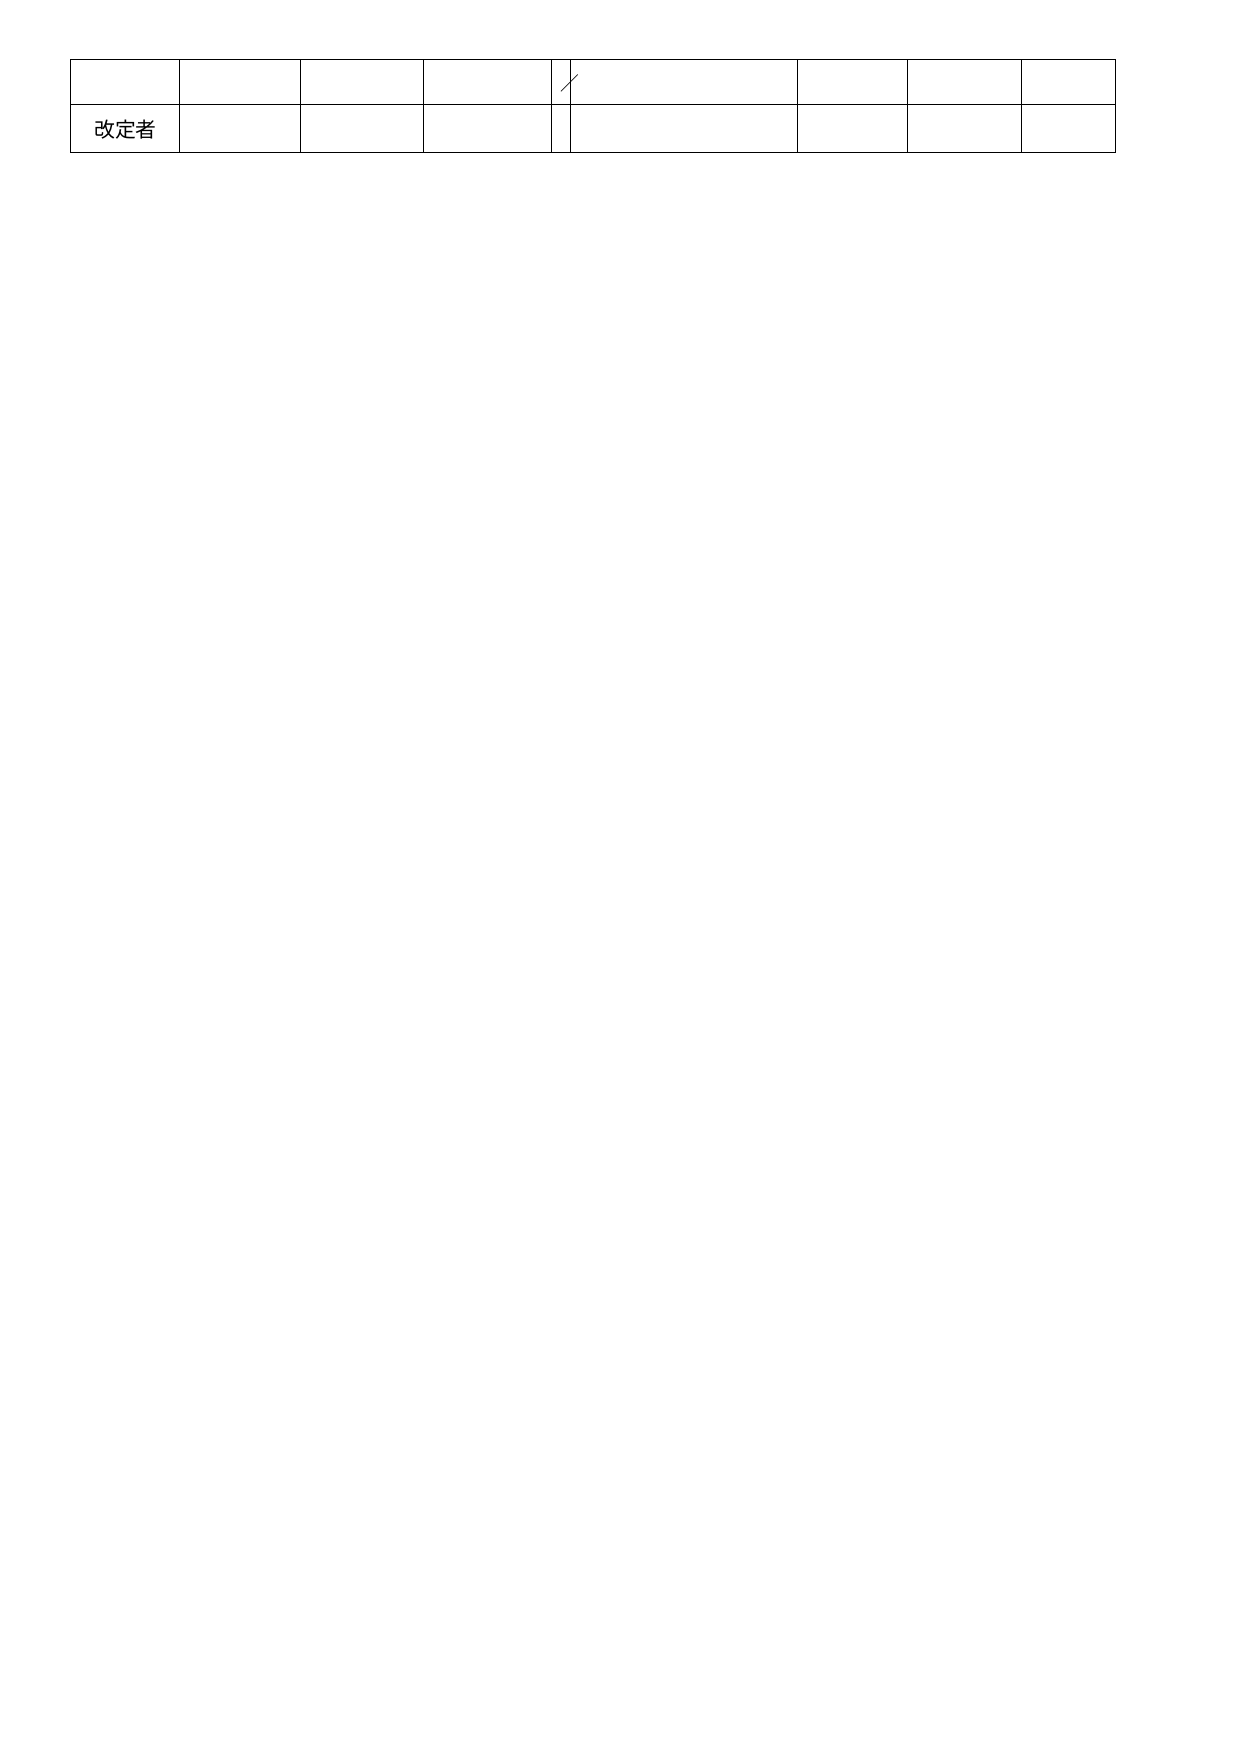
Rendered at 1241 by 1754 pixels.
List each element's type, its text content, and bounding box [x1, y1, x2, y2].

table_cell [552, 105, 570, 152]
table_cell [798, 60, 907, 104]
table_cell [571, 105, 797, 152]
table_cell [798, 105, 907, 152]
table_cell [424, 105, 551, 152]
table_cell [1022, 60, 1115, 104]
table_cell [301, 60, 423, 104]
table_cell [180, 105, 300, 152]
table_cell ／／ [571, 60, 797, 104]
table_cell [1022, 105, 1115, 152]
table_cell [71, 60, 179, 104]
table_cell [301, 105, 423, 152]
table_cell [424, 60, 551, 104]
table_cell 改定者 [71, 105, 179, 152]
table_cell [908, 105, 1021, 152]
table_cell [908, 60, 1021, 104]
table_cell [180, 60, 300, 104]
table_cell ／／ [552, 60, 570, 104]
